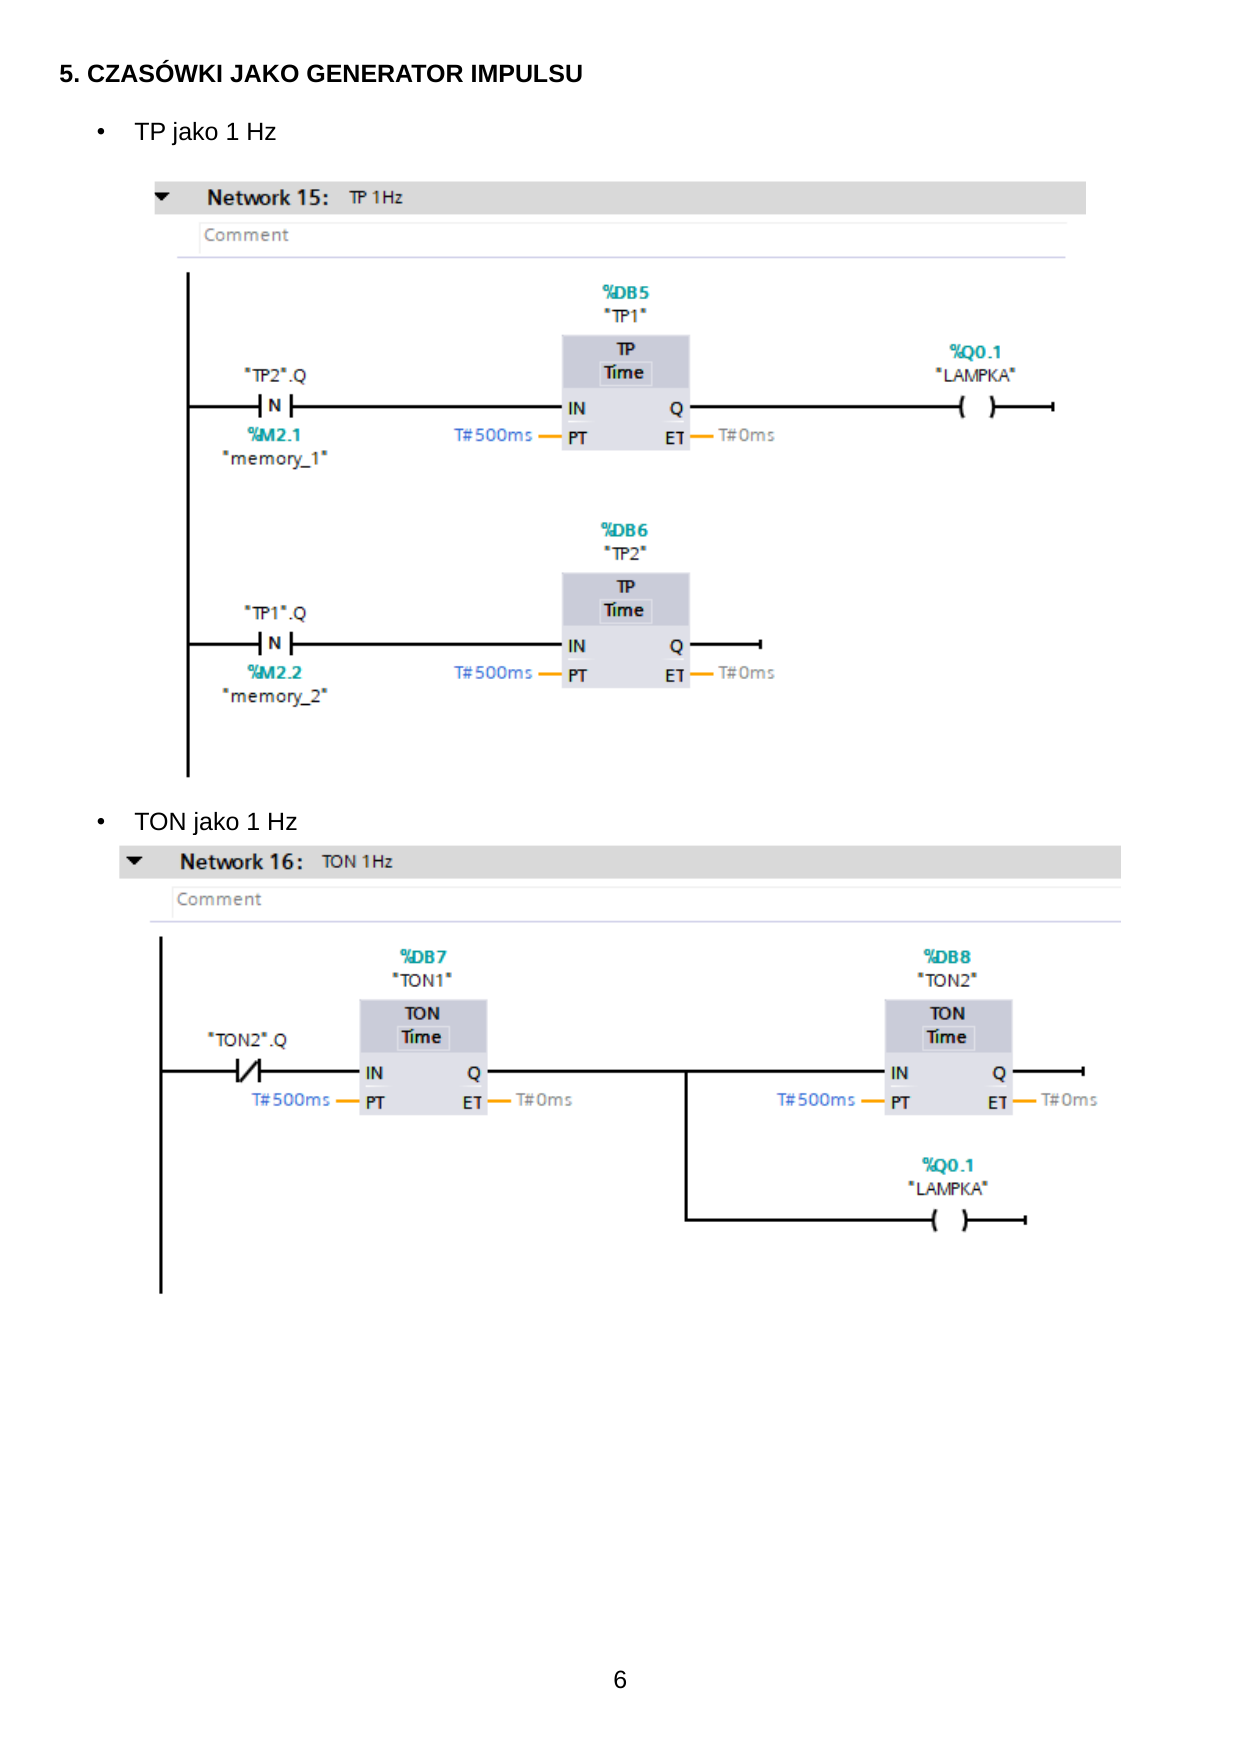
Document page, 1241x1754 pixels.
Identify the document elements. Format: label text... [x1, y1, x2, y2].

list TP jako 1 Hz [97, 117, 1181, 145]
picture [154, 174, 1086, 790]
picture [119, 835, 1121, 1305]
text 5. CZASÓWKI JAKO GENERATOR IMPULSU [59, 59, 1181, 88]
list TON jako 1 Hz [97, 807, 1181, 836]
